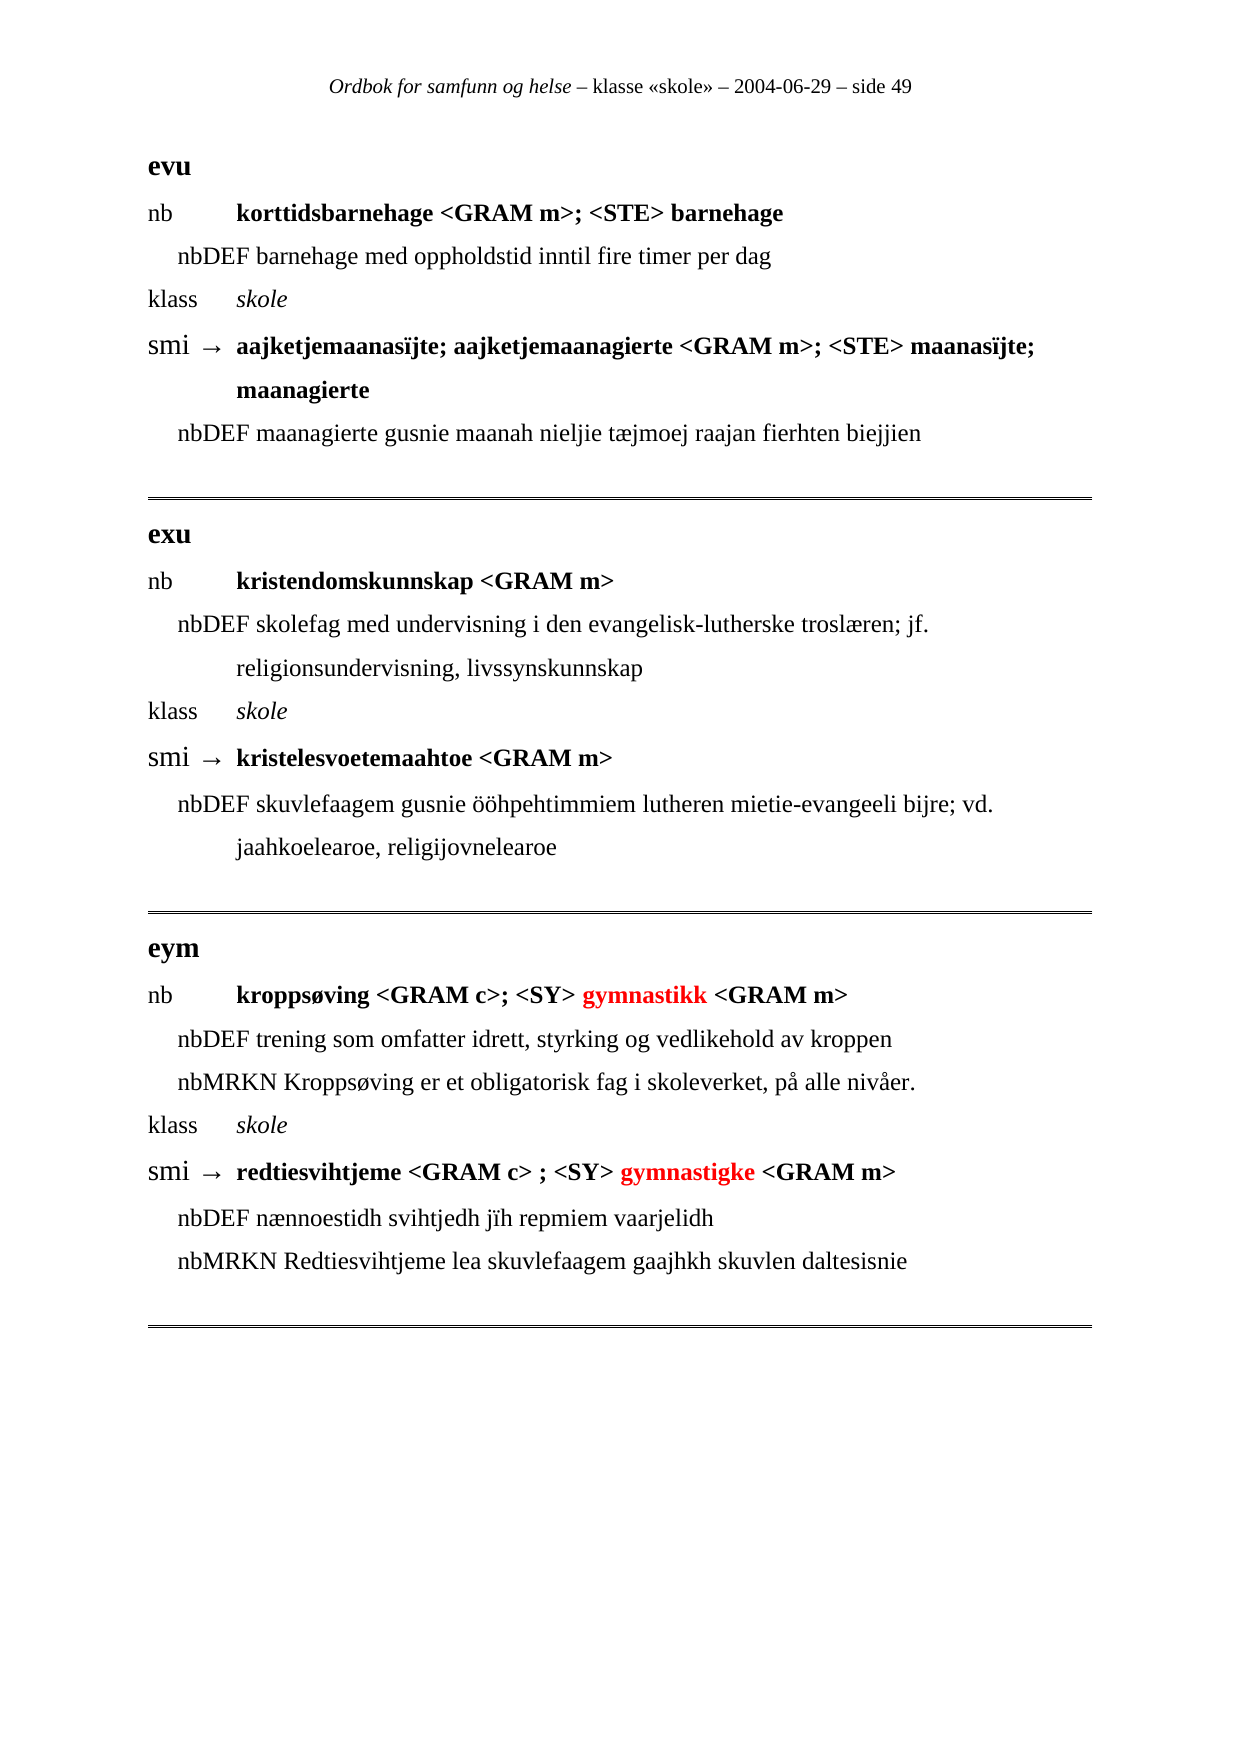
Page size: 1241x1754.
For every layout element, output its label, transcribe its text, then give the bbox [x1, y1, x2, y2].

text klass skole [148, 696, 1092, 724]
text nb korttidsbarnehage <GRAM m>; <STE> barnehage [148, 198, 1092, 227]
text smi → kristelesvoetemaahtoe <GRAM m> [148, 739, 1092, 772]
text klass skole [148, 284, 1092, 313]
text evu [148, 148, 1092, 181]
text nbDEF skuvlefaagem gusnie ööhpehtimmiem lutheren mietie-evangeeli bijre; vd. jaahkoelearoe, religijovnelearoe [177, 789, 1092, 861]
text nbDEF nænnoestidh svihtjedh jïh repmiem vaarjelidh [177, 1203, 1092, 1232]
text nbDEF skolefag med undervisning i den evangelisk-lutherske troslæren; jf. religionsundervisning, livssynskunnskap [177, 609, 1092, 681]
text smi → aajketjemaanasïjte; aajketjemaanagierte <GRAM m>; <STE> maanasïjte; maanagierte [148, 327, 1092, 404]
text klass skole [148, 1110, 1092, 1139]
text nbDEF trening som omfatter idrett, styrking og vedlikehold av kroppen [177, 1024, 1092, 1052]
text nbDEF maanagierte gusnie maanah nieljie tæjmoej raajan fierhten biejjien [177, 418, 1092, 447]
text nbMRKN Redtiesvihtjeme lea skuvlefaagem gaajhkh skuvlen daltesisnie [177, 1246, 1092, 1275]
text nb kristendomskunnskap <GRAM m> [148, 566, 1092, 595]
text nbDEF barnehage med oppholdstid inntil fire timer per dag [177, 241, 1092, 270]
text nbMRKN Kroppsøving er et obligatorisk fag i skoleverket, på alle nivåer. [177, 1067, 1092, 1096]
text nb kroppsøving <GRAM c>; <SY> gymnastikk <GRAM m> [148, 981, 1092, 1009]
text eym [148, 930, 1092, 964]
text smi → redtiesvihtjeme <GRAM c> ; <SY> gymnastigke <GRAM m> [148, 1153, 1092, 1187]
text exu [148, 516, 1092, 550]
